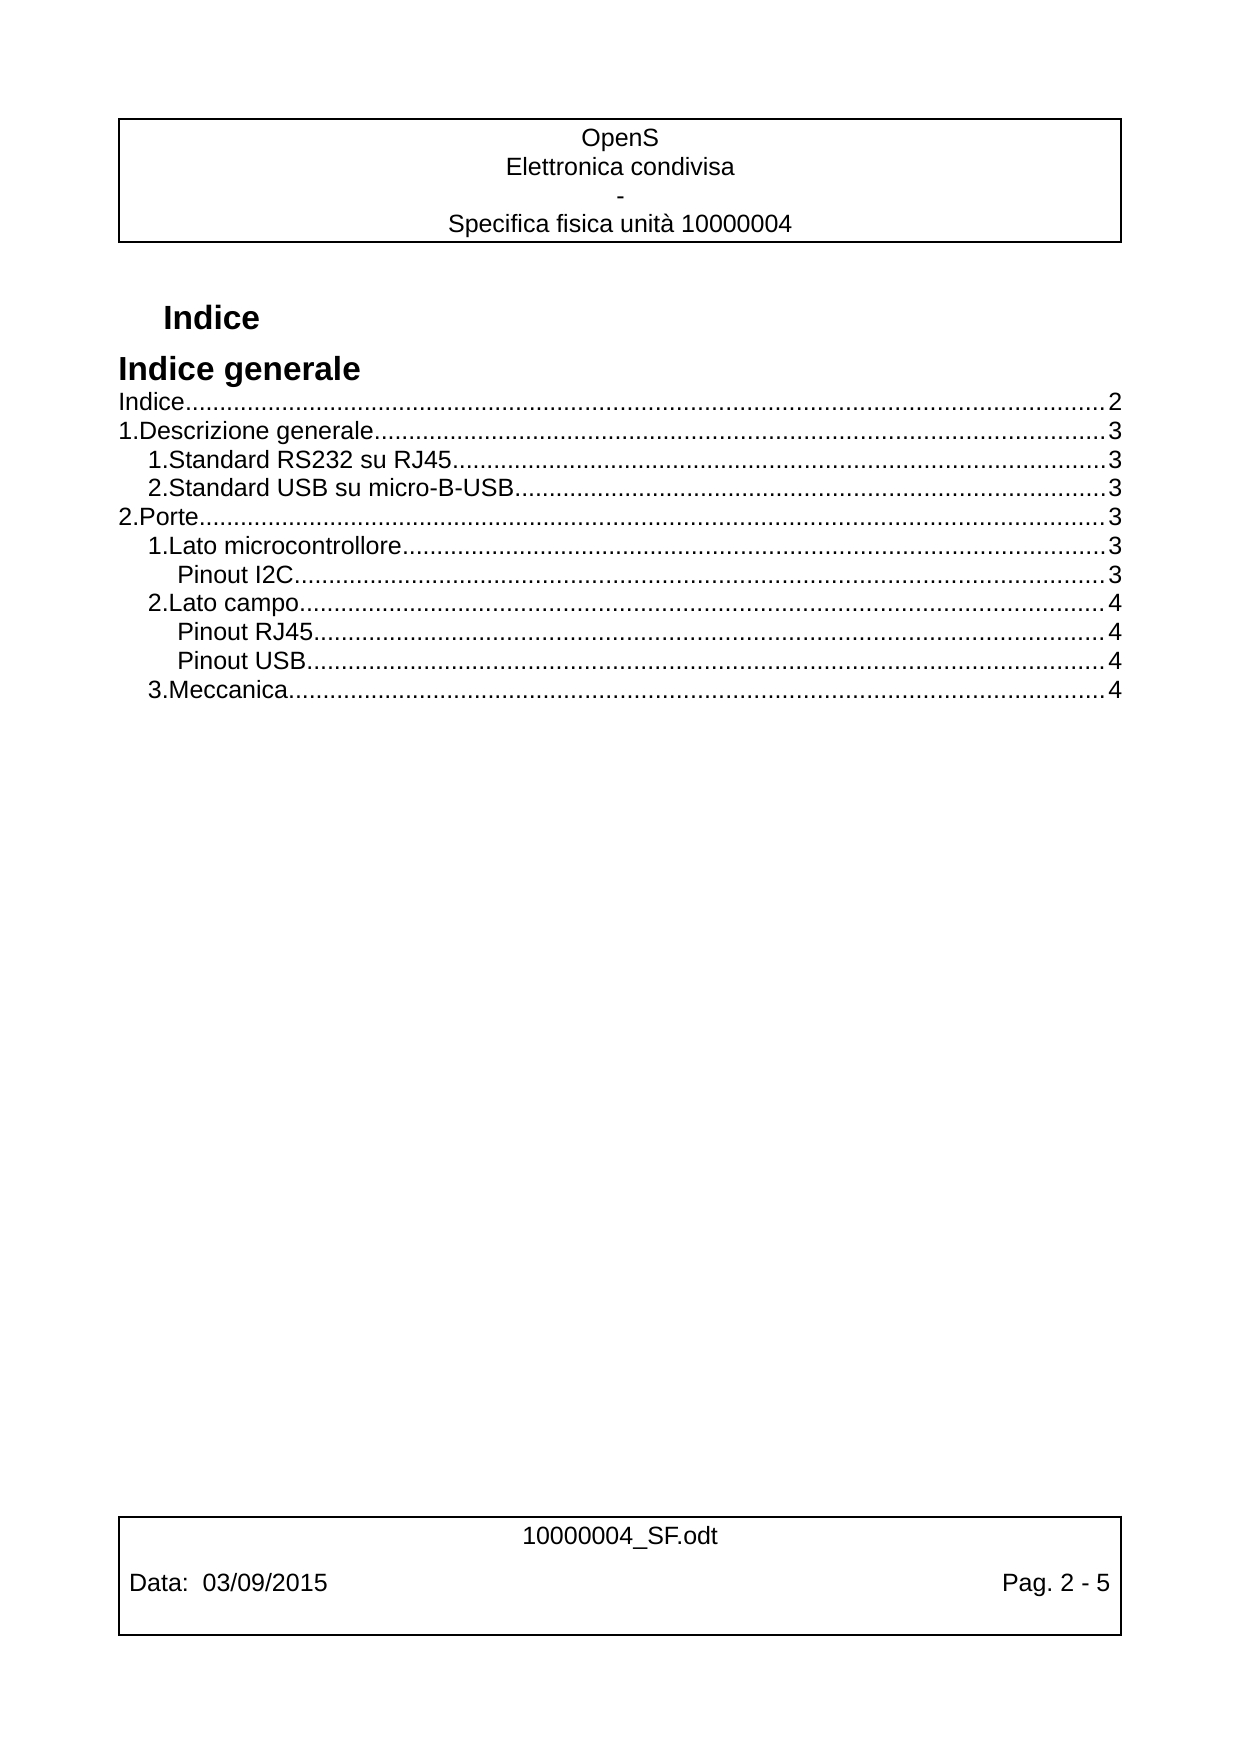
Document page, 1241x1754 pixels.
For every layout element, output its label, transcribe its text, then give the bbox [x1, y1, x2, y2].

text Pinout USB 4 [177, 646, 1122, 675]
text 2.Lato campo 4 [148, 588, 1122, 617]
text 2.Standard USB su micro-B-USB 3 [148, 473, 1122, 502]
text 1.Descrizione generale 3 [118, 416, 1122, 445]
text 1.Standard RS232 su RJ45 3 [148, 445, 1122, 473]
text Pinout RJ45 4 [177, 617, 1122, 646]
text Indice 2 [118, 387, 1122, 416]
subtitle Indice generale [118, 349, 1122, 387]
text 3.Meccanica 4 [148, 675, 1122, 703]
subtitle Indice [118, 298, 1122, 336]
text 2.Porte 3 [118, 502, 1122, 531]
text Pinout I2C 3 [177, 560, 1122, 588]
text 1.Lato microcontrollore 3 [148, 531, 1122, 560]
